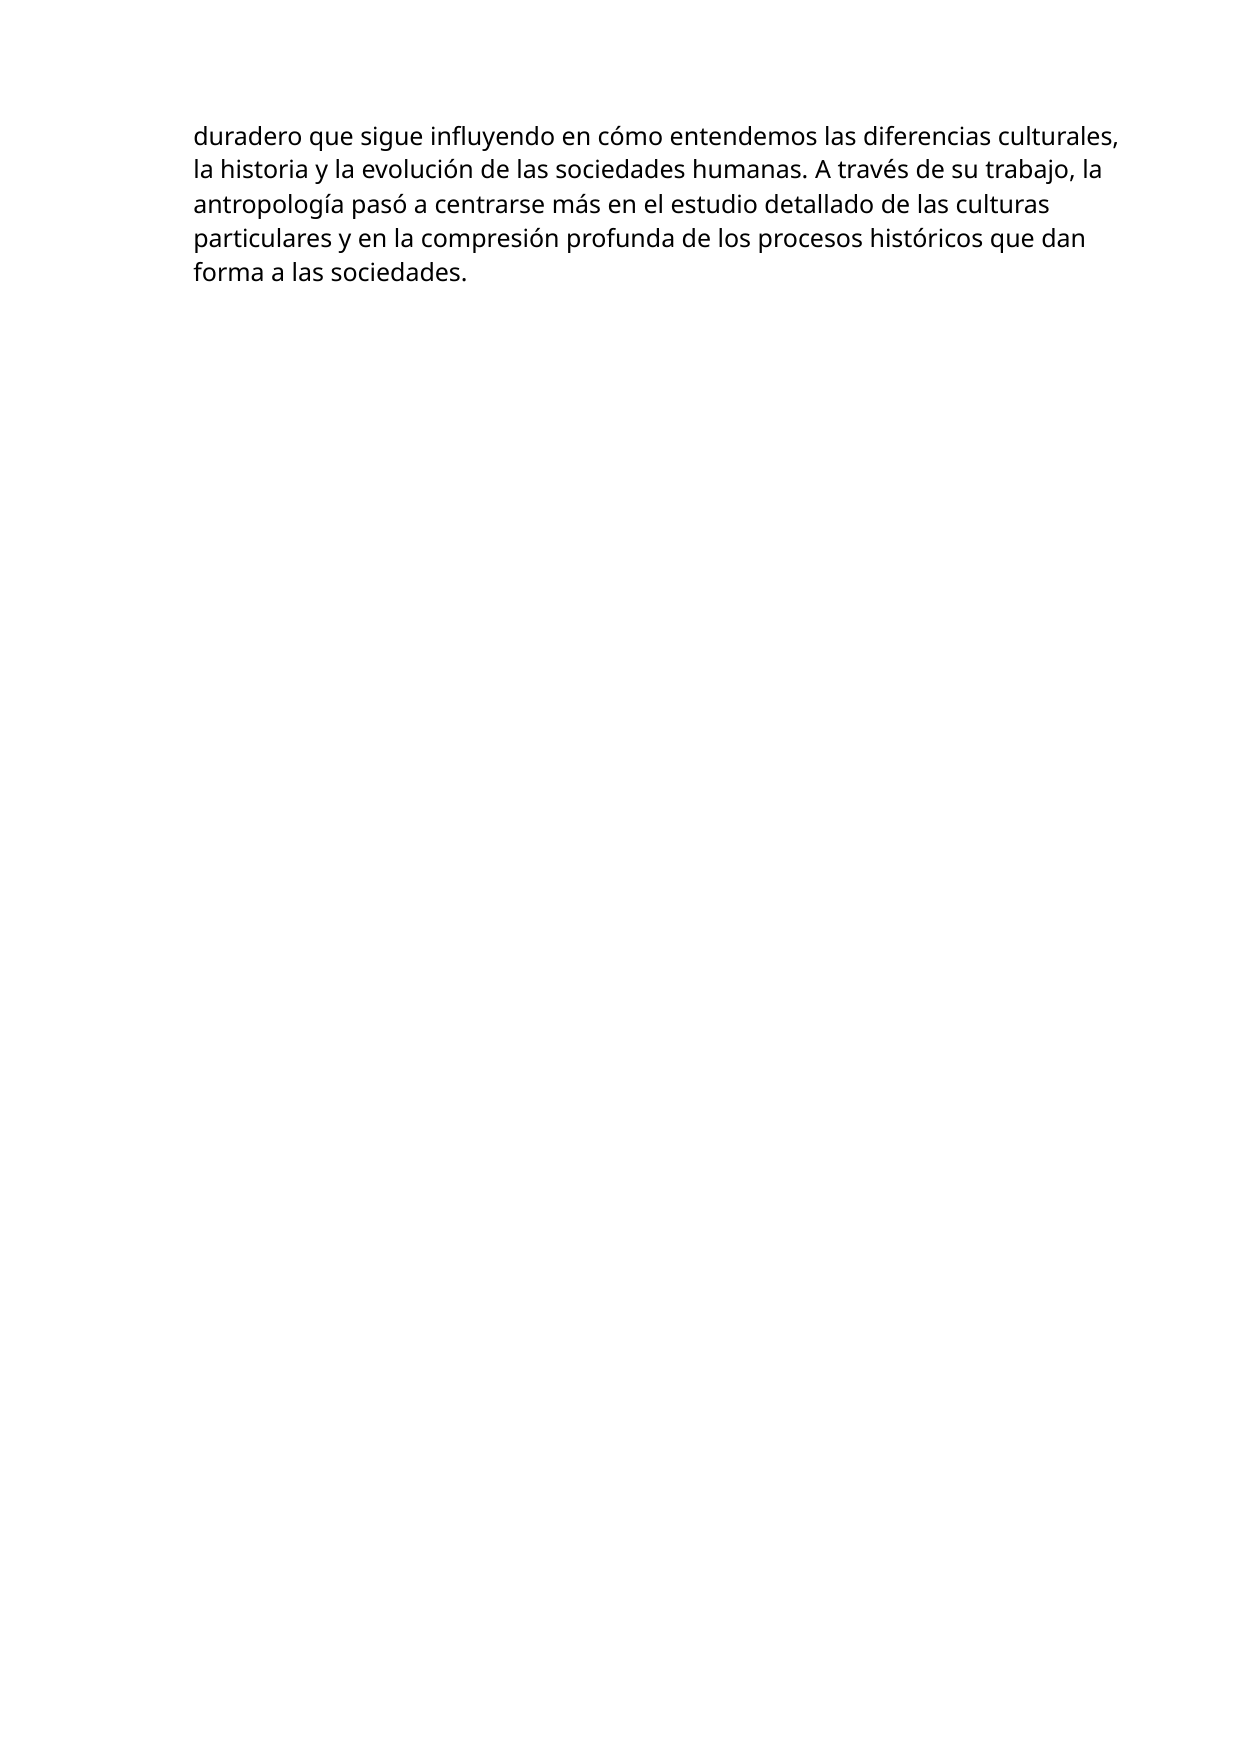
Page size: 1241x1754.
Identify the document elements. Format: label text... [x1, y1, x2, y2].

list duradero que sigue influyendo en cómo entendemos las diferencias culturales, la historia y la evolución de las sociedades humanas. A través de su trabajo, la antropología pasó a centrarse más en el estudio detallado de las culturas particulares y en la compresión profunda de los procesos históricos que dan forma a las sociedades. [156, 118, 1122, 288]
